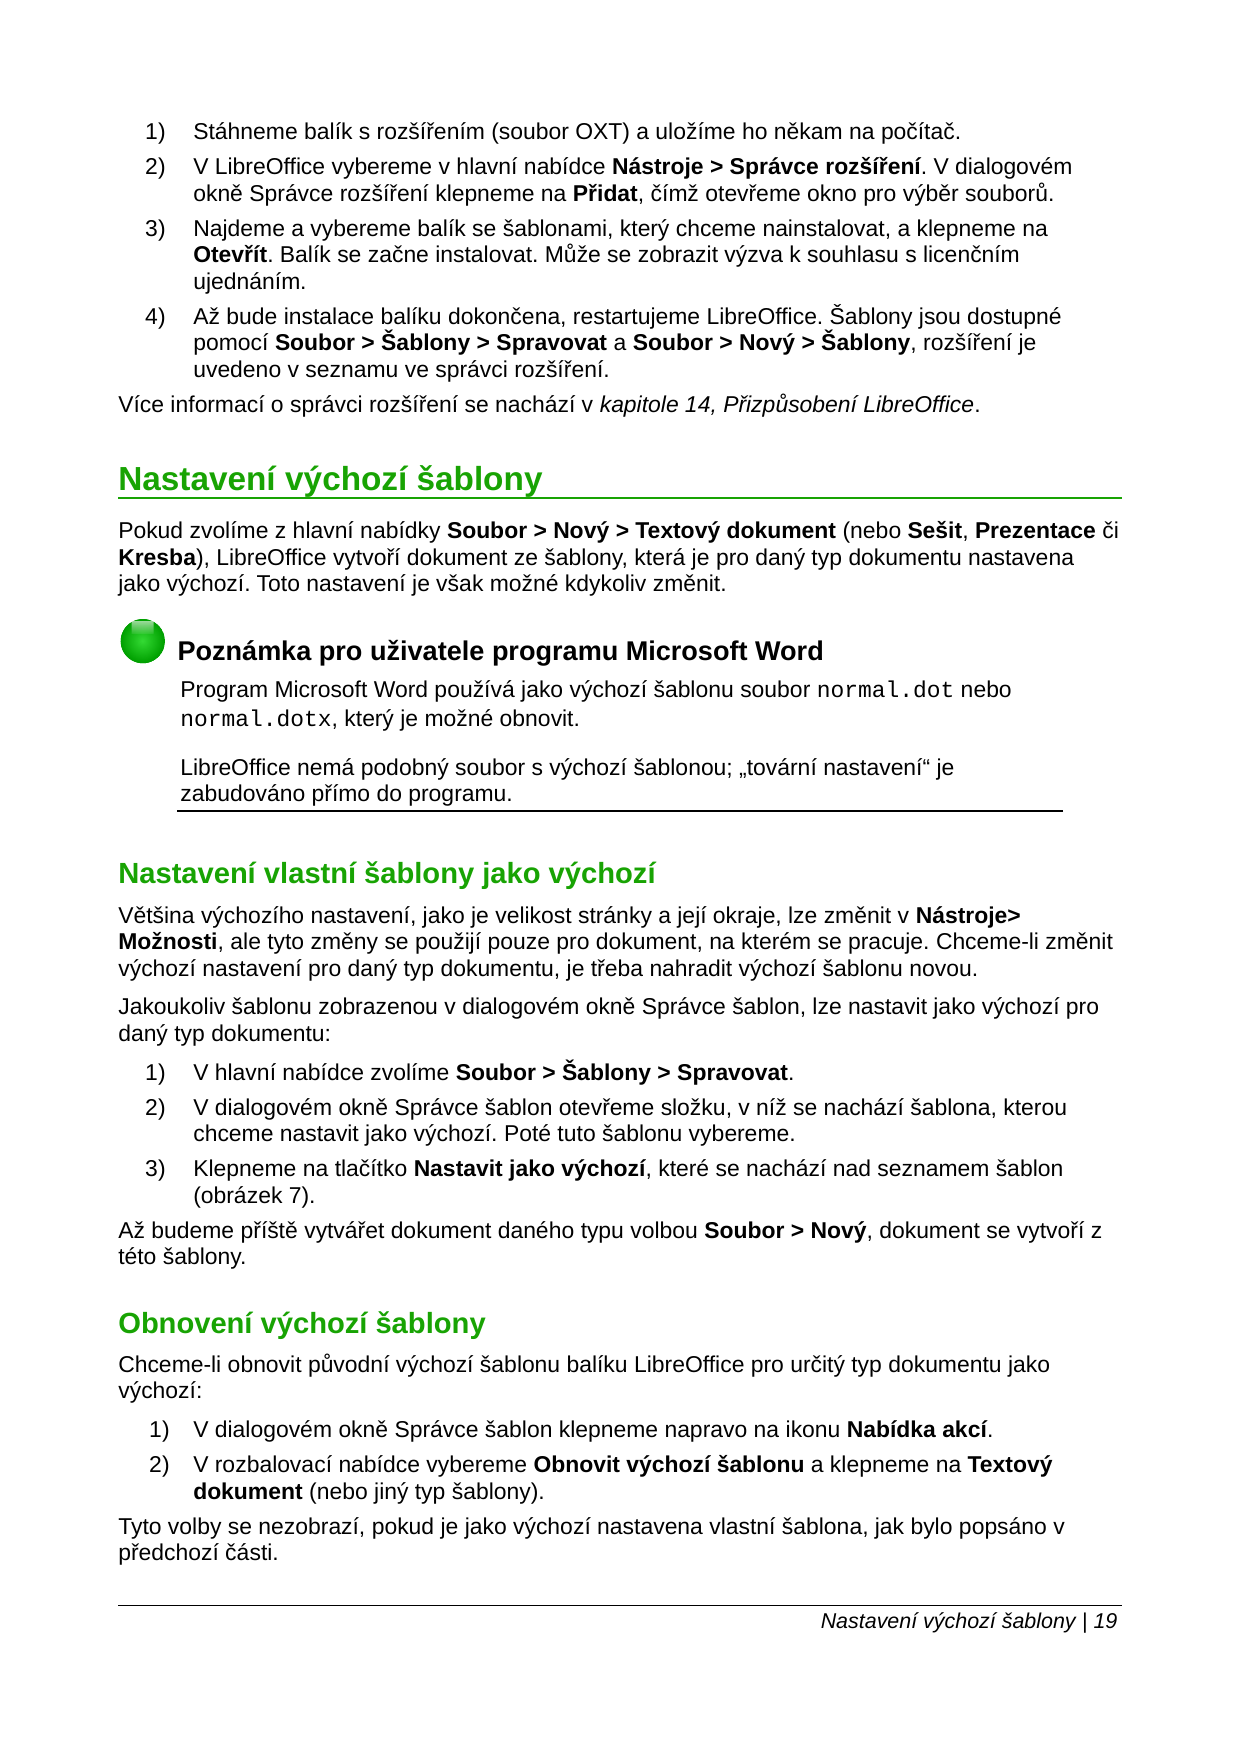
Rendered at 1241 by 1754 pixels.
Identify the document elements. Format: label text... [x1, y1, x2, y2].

list V rozbalovací nabídce vybereme Obnovit výchozí šablonu a klepneme na Textový dokument (nebo jiný typ šablony). [169, 1451, 1122, 1504]
text Až budeme příště vytvářet dokument daného typu volbou Soubor > Nový, dokument se vytvoří z této šablony. [118, 1217, 1122, 1269]
list V LibreOffice vybereme v hlavní nabídce Nástroje > Správce rozšíření. V dialogovém okně Správce rozšíření klepneme na Přidat, čímž otevřeme okno pro výběr souborů. [165, 153, 1122, 206]
list Stáhneme balík s rozšířením (soubor OXT) a uložíme ho někam na počítač. [165, 118, 1122, 144]
text Pokud zvolíme z hlavní nabídky Soubor > Nový > Textový dokument (nebo Sešit, Prezentace či Kresba), LibreOffice vytvoří dokument ze šablony, která je pro daný typ dokumentu nastavena jako výchozí. Toto nastavení je však možné kdykoliv změnit. [118, 517, 1122, 596]
subtitle Obnovení výchozí šablony [118, 1306, 1122, 1339]
list V hlavní nabídce zvolíme Soubor > Šablony > Spravovat. [165, 1058, 1122, 1085]
list Najdeme a vybereme balík se šablonami, který chceme nainstalovat, a klepneme na Otevřít. Balík se začne instalovat. Může se zobrazit výzva k souhlasu s licenčním ujednáním. [165, 215, 1122, 294]
text Program Microsoft Word používá jako výchozí šablonu soubor normal.dot nebo normal.dotx, který je možné obnovit. [177, 673, 1063, 733]
list Klepneme na tlačítko Nastavit jako výchozí, které se nachází nad seznamem šablon (obrázek 7). [165, 1155, 1122, 1208]
text Tyto volby se nezobrazí, pokud je jako výchozí nastavena vlastní šablona, jak bylo popsáno v předchozí části. [118, 1513, 1122, 1566]
text Jakoukoliv šablonu zobrazenou v dialogovém okně Správce šablon, lze nastavit jako výchozí pro daný typ dokumentu: [118, 993, 1122, 1046]
text Většina výchozího nastavení, jako je velikost stránky a její okraje, lze změnit v Nástroje> Možnosti, ale tyto změny se použijí pouze pro dokument, na kterém se pracuje. Chceme-li změnit výchozí nastavení pro daný typ dokumentu, je třeba nahradit výchozí šablonu novou. [118, 902, 1122, 981]
subtitle Nastavení výchozí šablony [118, 459, 1122, 497]
text Více informací o správci rozšíření se nachází v kapitole 14, Přizpůsobení LibreOffice. [118, 391, 1122, 417]
list V dialogovém okně Správce šablon otevřeme složku, v níž se nachází šablona, kterou chceme nastavit jako výchozí. Poté tuto šablonu vybereme. [165, 1094, 1122, 1146]
subtitle Poznámka pro uživatele programu Microsoft Word [118, 616, 1122, 666]
list Až bude instalace balíku dokončena, restartujeme LibreOffice. Šablony jsou dostupné pomocí Soubor > Šablony > Spravovat a Soubor > Nový > Šablony, rozšíření je uvedeno v seznamu ve správci rozšíření. [165, 303, 1122, 382]
text Chceme-li obnovit původní výchozí šablonu balíku LibreOffice pro určitý typ dokumentu jako výchozí: [118, 1351, 1122, 1404]
list V dialogovém okně Správce šablon klepneme napravo na ikonu Nabídka akcí. [169, 1416, 1122, 1443]
text LibreOffice nemá podobný soubor s výchozí šablonou; „tovární nastavení“ je zabudováno přímo do programu. [177, 751, 1063, 810]
subtitle Nastavení vlastní šablony jako výchozí [118, 856, 1122, 890]
